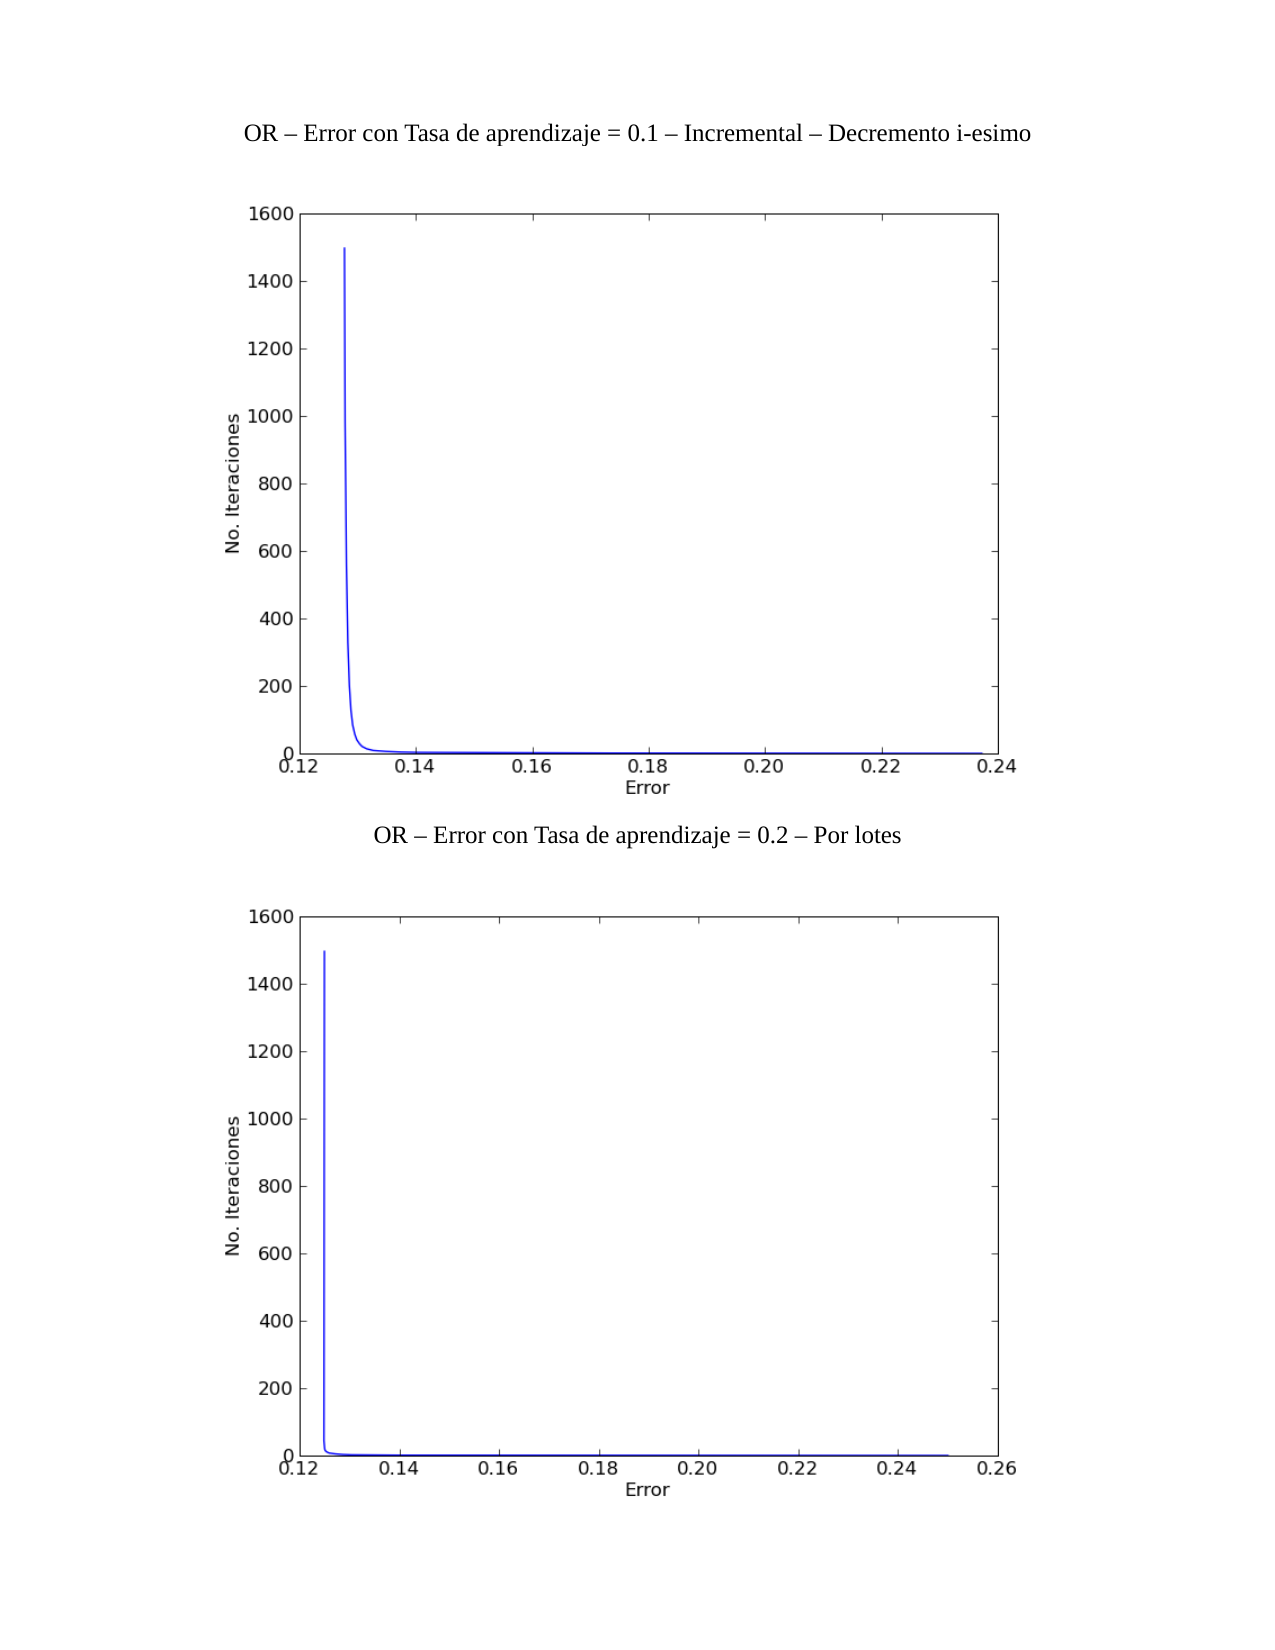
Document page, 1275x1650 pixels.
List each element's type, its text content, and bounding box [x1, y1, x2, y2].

text OR – Error con Tasa de aprendizaje = 0.2 – Por lotes [118, 147, 1157, 849]
picture [187, 849, 1088, 1523]
picture [187, 146, 1088, 821]
text OR – Error con Tasa de aprendizaje = 0.1 – Incremental – Decremento i-esimo [118, 118, 1157, 147]
